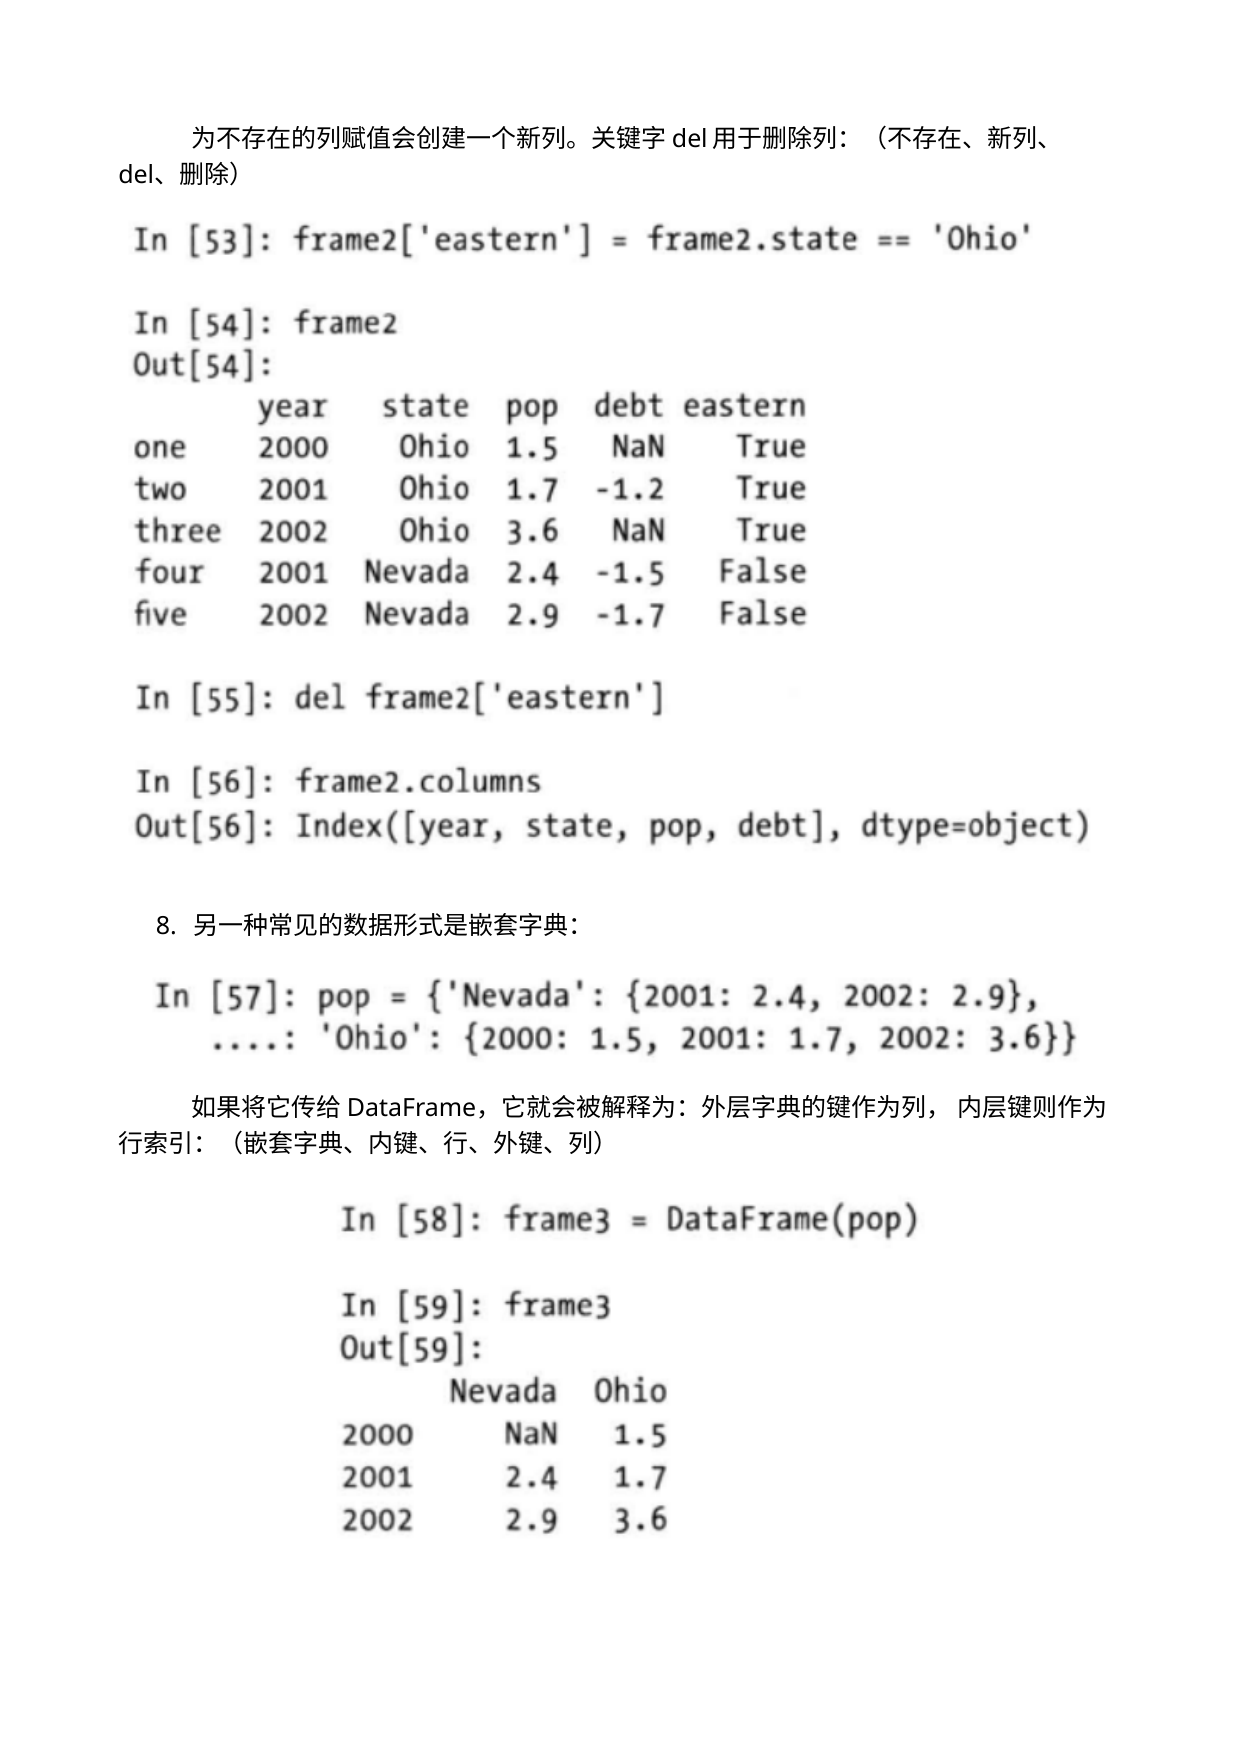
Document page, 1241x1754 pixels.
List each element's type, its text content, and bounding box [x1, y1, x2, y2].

list 另一种常见的数据形式是嵌套字典： [156, 906, 1122, 942]
text 如果将它传给DataFrame，它就会被解释为：外层字典的键作为列， 内层键则作为行索引：（嵌套字典、内键、行、外键、列） [118, 954, 1122, 1160]
text 为不存在的列赋值会创建一个新列。关键字del用于删除列：（不存在、新列、del、删除） [118, 118, 1122, 191]
picture [126, 954, 1114, 1088]
picture [290, 1172, 950, 1548]
picture [118, 203, 1123, 860]
